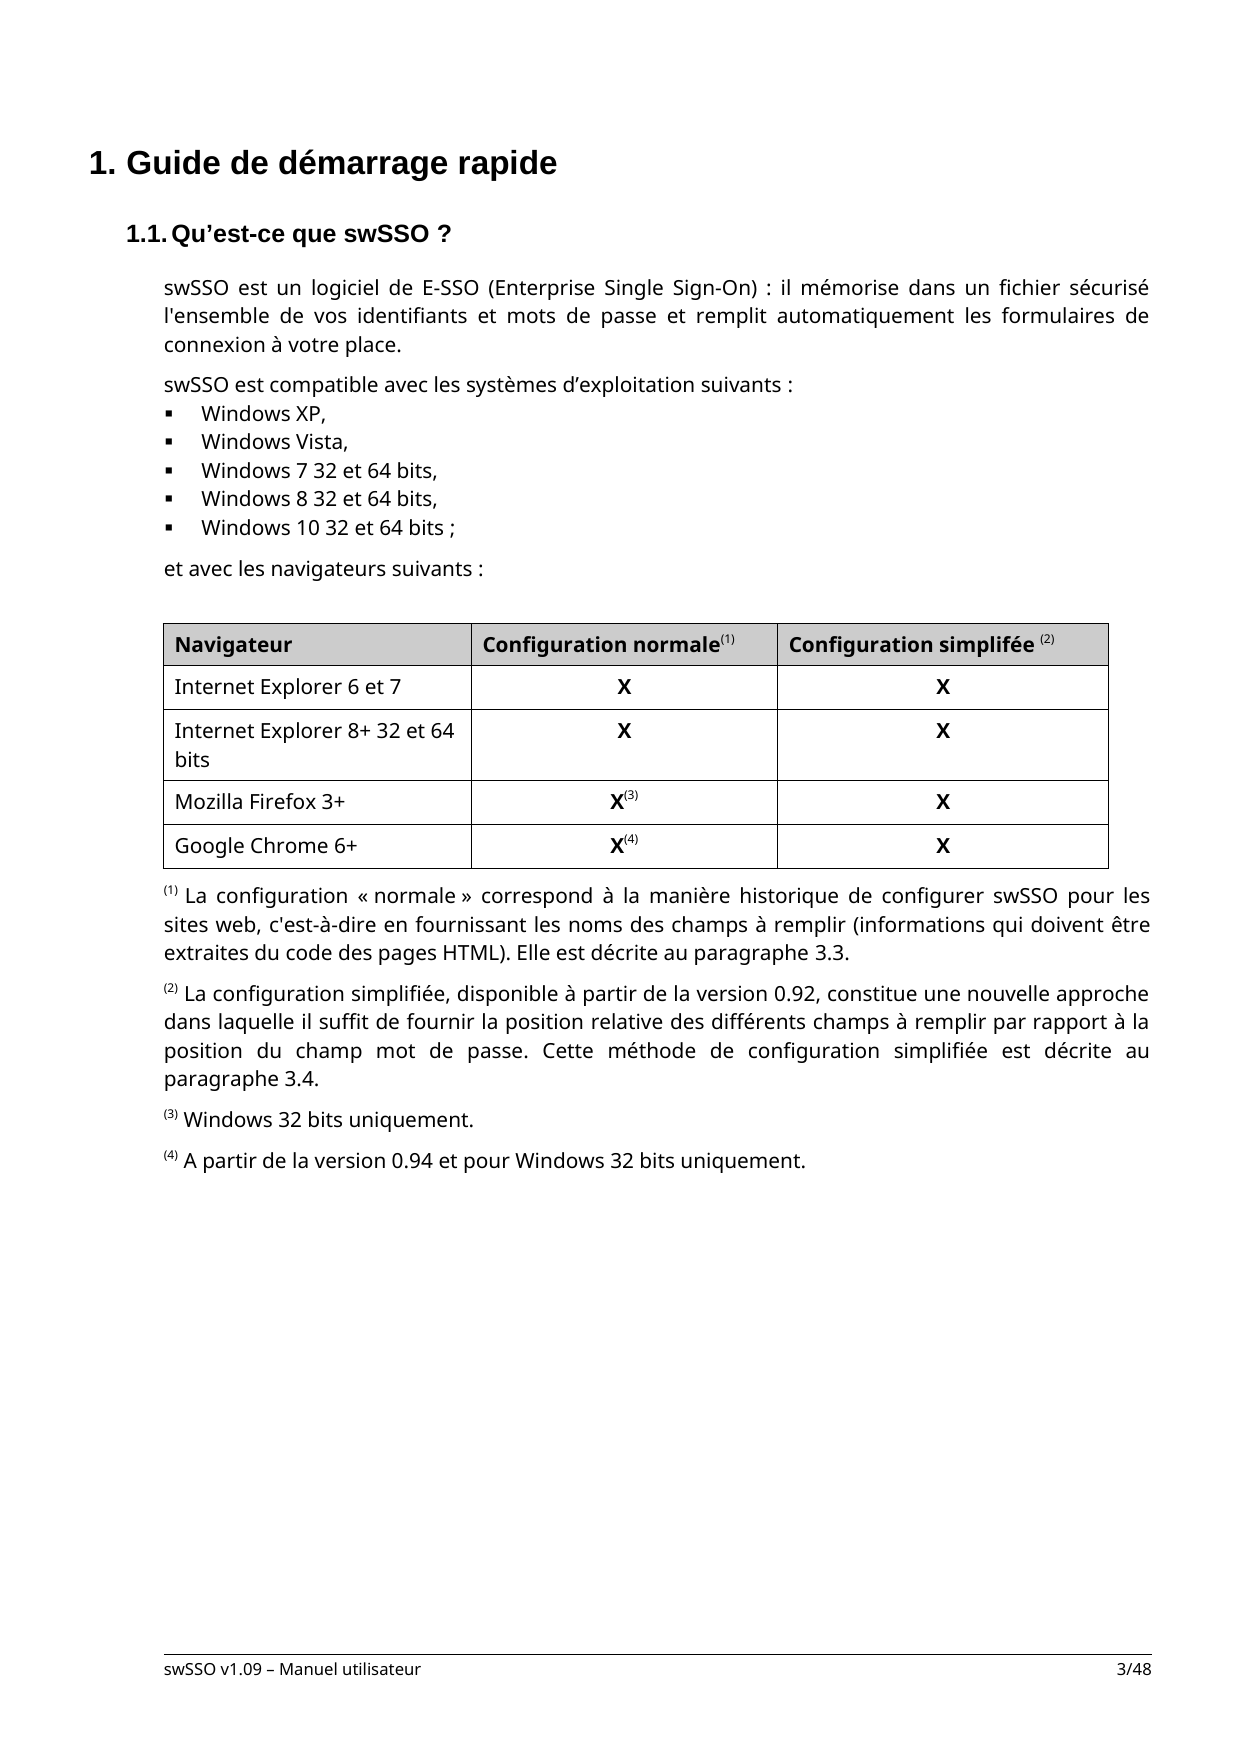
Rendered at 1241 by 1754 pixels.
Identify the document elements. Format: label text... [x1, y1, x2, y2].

text (4) A partir de la version 0.94 et pour Windows 32 bits uniquement. [164, 1146, 1152, 1175]
table_cell X [778, 666, 1108, 709]
list Windows 10 32 et 64 bits ; [164, 513, 1152, 541]
table_header Configuration normale(1) [472, 624, 777, 665]
text (3) Windows 32 bits uniquement. [164, 1105, 1152, 1134]
text (1) La configuration « normale » correspond à la manière historique de configurer swSSO pour les sites web, c'est-à-dire en fournissant les noms des champs à remplir (informations qui doivent être extraites du code des pages HTML). Elle est décrite au paragraphe 3.3. [164, 881, 1152, 967]
table_cell X [778, 710, 1108, 779]
table_cell Google Chrome 6+ [164, 825, 471, 868]
table_cell X [472, 666, 777, 709]
table_cell Mozilla Firefox 3+ [164, 781, 471, 824]
table_cell Internet Explorer 6 et 7 [164, 666, 471, 709]
table_header Configuration simplifée (2) [778, 624, 1108, 665]
table_header Navigateur [164, 624, 471, 665]
list Windows XP, [164, 399, 1152, 427]
table_cell X [778, 825, 1108, 868]
subtitle Guide de démarrage rapide [89, 143, 1152, 182]
text (2) La configuration simplifiée, disponible à partir de la version 0.92, constitue une nouvelle approche dans laquelle il suffit de fournir la position relative des différents champs à remplir par rapport à la position du champ mot de passe. Cette méthode de configuration simplifiée est décrite au paragraphe 3.4. [164, 979, 1152, 1093]
table_cell X(3) [472, 781, 777, 824]
text swSSO est un logiciel de E-SSO (Enterprise Single Sign-On) : il mémorise dans un fichier sécurisé l'ensemble de vos identifiants et mots de passe et remplit automatiquement les formulaires de connexion à votre place. [164, 273, 1152, 358]
text swSSO est compatible avec les systèmes d’exploitation suivants : [164, 371, 1152, 399]
list Windows 7 32 et 64 bits, [164, 456, 1152, 484]
table_cell Internet Explorer 8+ 32 et 64 bits [164, 710, 471, 779]
subtitle Qu’est-ce que swSSO ? [126, 219, 1152, 248]
table_cell X(4) [472, 825, 777, 868]
list Windows 8 32 et 64 bits, [164, 484, 1152, 513]
text et avec les navigateurs suivants : [164, 554, 1152, 582]
table_cell X [472, 710, 777, 779]
table_cell X [778, 781, 1108, 824]
list Windows Vista, [164, 427, 1152, 456]
